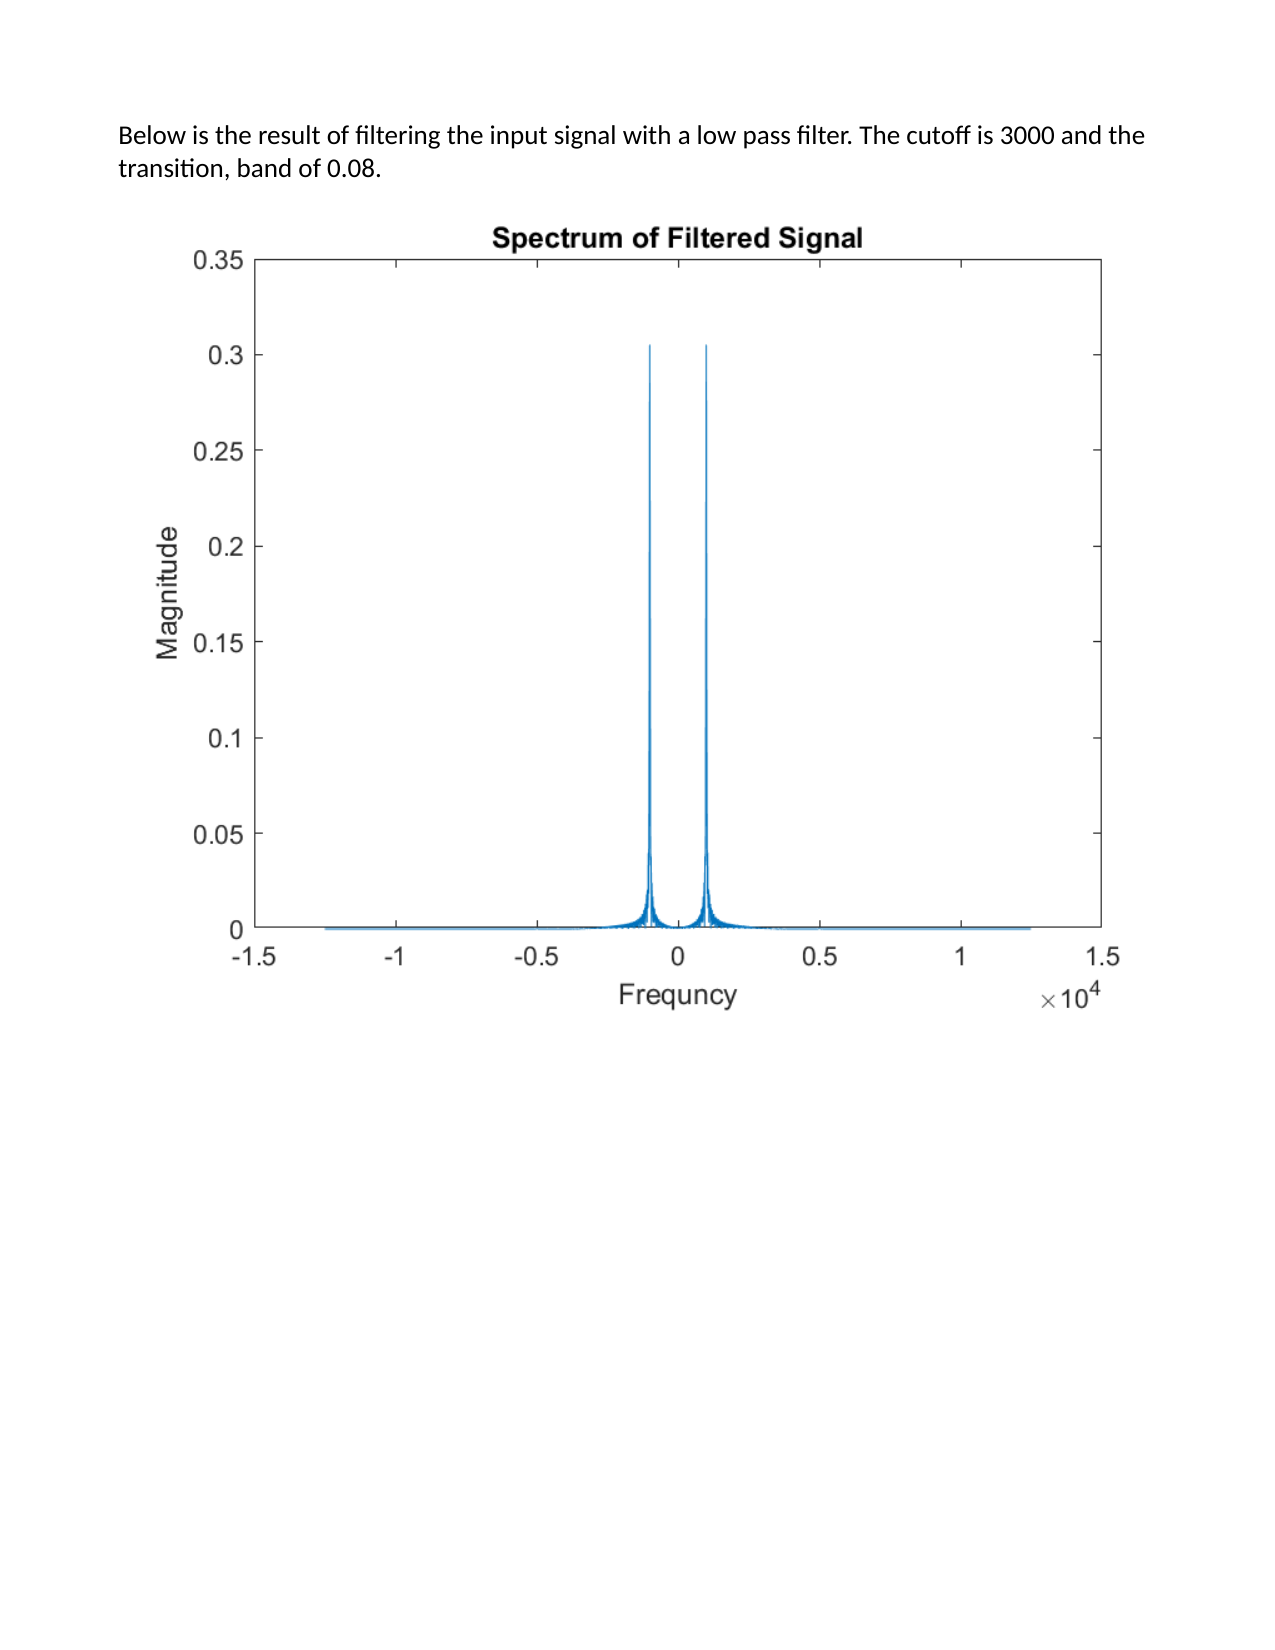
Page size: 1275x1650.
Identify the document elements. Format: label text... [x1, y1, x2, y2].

picture [153, 225, 1122, 1013]
text Below is the result of filtering the input signal with a low pass filter. The cutoff is 3000 and the transition, band of 0.08. [118, 118, 1157, 184]
